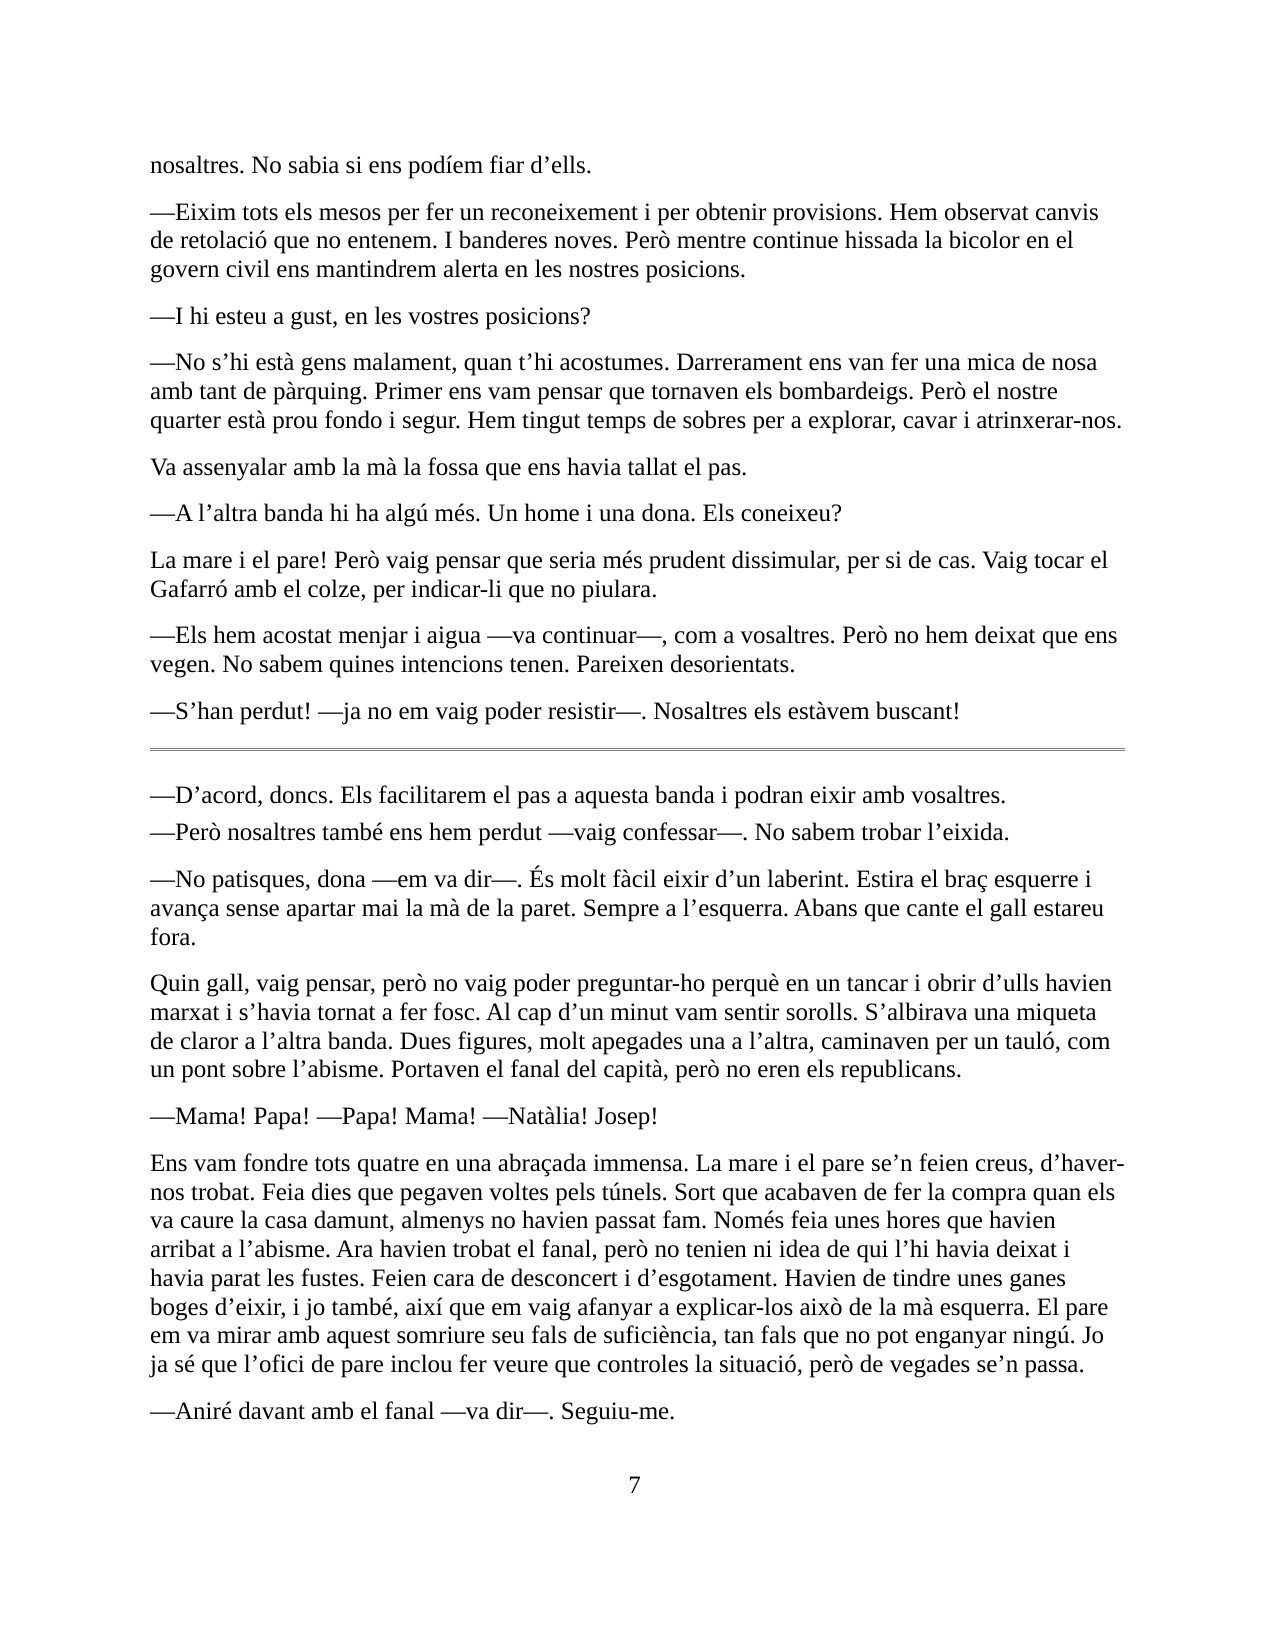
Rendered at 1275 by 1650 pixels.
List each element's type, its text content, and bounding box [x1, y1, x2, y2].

text —Aniré davant amb el fanal —va dir—. Seguiu-me. [150, 1396, 1125, 1424]
text —No patisques, dona —em va dir—. És molt fàcil eixir d’un laberint. Estira el braç esquerre i avança sense apartar mai la mà de la paret. Sempre a l’esquerra. Abans que cante el gall estareu fora. [150, 864, 1125, 950]
text —Mama! Papa! —Papa! Mama! —Natàlia! Josep! [150, 1101, 1125, 1130]
text —A l’altra banda hi ha algú més. Un home i una dona. Els coneixeu? [150, 498, 1125, 527]
text Ens vam fondre tots quatre en una abraçada immensa. La mare i el pare se’n feien creus, d’haver-nos trobat. Feia dies que pegaven voltes pels túnels. Sort que acabaven de fer la compra quan els va caure la casa damunt, almenys no havien passat fam. Només feia unes hores que havien arribat a l’abisme. Ara havien trobat el fanal, però no tenien ni idea de qui l’hi havia deixat i havia parat les fustes. Feien cara de desconcert i d’esgotament. Havien de tindre unes ganes boges d’eixir, i jo també, així que em vaig afanyar a explicar-los això de la mà esquerra. El pare em va mirar amb aquest somriure seu fals de suficiència, tan fals que no pot enganyar ningú. Jo ja sé que l’ofici de pare inclou fer veure que controles la situació, però de vegades se’n passa. [150, 1148, 1125, 1378]
text —Els hem acostat menjar i aigua —va continuar—, com a vosaltres. Però no hem deixat que ens vegen. No sabem quines intencions tenen. Pareixen desorientats. [150, 620, 1125, 678]
text —Però nosaltres també ens hem perdut —vaig confessar—. No sabem trobar l’eixida. [150, 817, 1125, 846]
text —S’han perdut! —ja no em vaig poder resistir—. Nosaltres els estàvem buscant! [150, 696, 1125, 724]
text —D’acord, doncs. Els facilitarem el pas a aquesta banda i podran eixir amb vosaltres. [150, 780, 1125, 808]
text —No s’hi està gens malament, quan t’hi acostumes. Darrerament ens van fer una mica de nosa amb tant de pàrquing. Primer ens vam pensar que tornaven els bombardeigs. Però el nostre quarter està prou fondo i segur. Hem tingut temps de sobres per a explorar, cavar i atrinxerar-nos. [150, 347, 1125, 434]
text nosaltres. No sabia si ens podíem fiar d’ells. [150, 150, 1125, 179]
text La mare i el pare! Però vaig pensar que seria més prudent dissimular, per si de cas. Vaig tocar el Gafarró amb el colze, per indicar-li que no piulara. [150, 545, 1125, 602]
text Va assenyalar amb la mà la fossa que ens havia tallat el pas. [150, 452, 1125, 480]
text —Eixim tots els mesos per fer un reconeixement i per obtenir provisions. Hem observat canvis de retolació que no entenem. I banderes noves. Però mentre continue hissada la bicolor en el govern civil ens mantindrem alerta en les nostres posicions. [150, 197, 1125, 283]
text Quin gall, vaig pensar, però no vaig poder preguntar-ho perquè en un tancar i obrir d’ulls havien marxat i s’havia tornat a fer fosc. Al cap d’un minut vam sentir sorolls. S’albirava una miqueta de claror a l’altra banda. Dues figures, molt apegades una a l’altra, caminaven per un tauló, com un pont sobre l’abisme. Portaven el fanal del capità, però no eren els republicans. [150, 968, 1125, 1083]
text —I hi esteu a gust, en les vostres posicions? [150, 301, 1125, 329]
